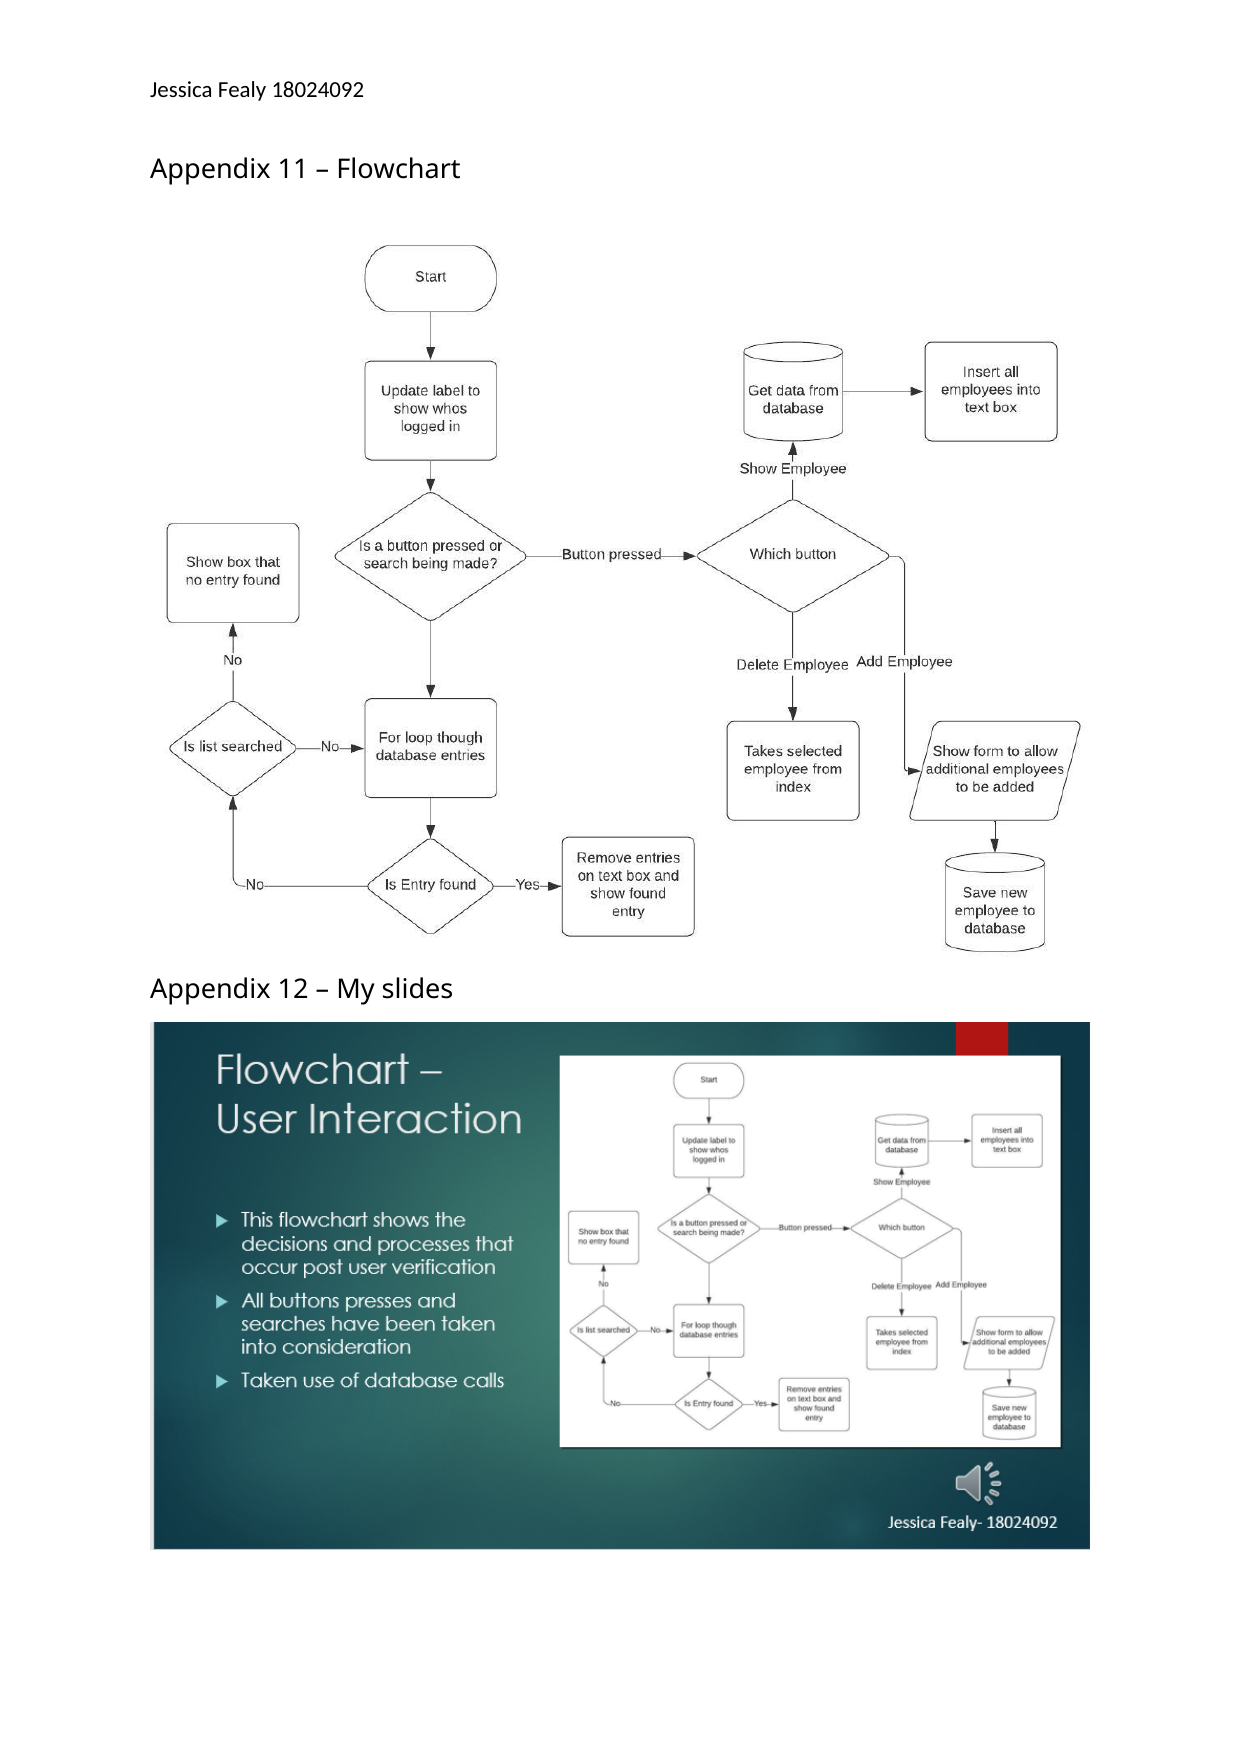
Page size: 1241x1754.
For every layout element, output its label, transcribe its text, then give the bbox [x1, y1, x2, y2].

subtitle Appendix 11 – Flowchart [150, 150, 1090, 187]
subtitle Appendix 12 – My slides [150, 969, 1090, 1006]
